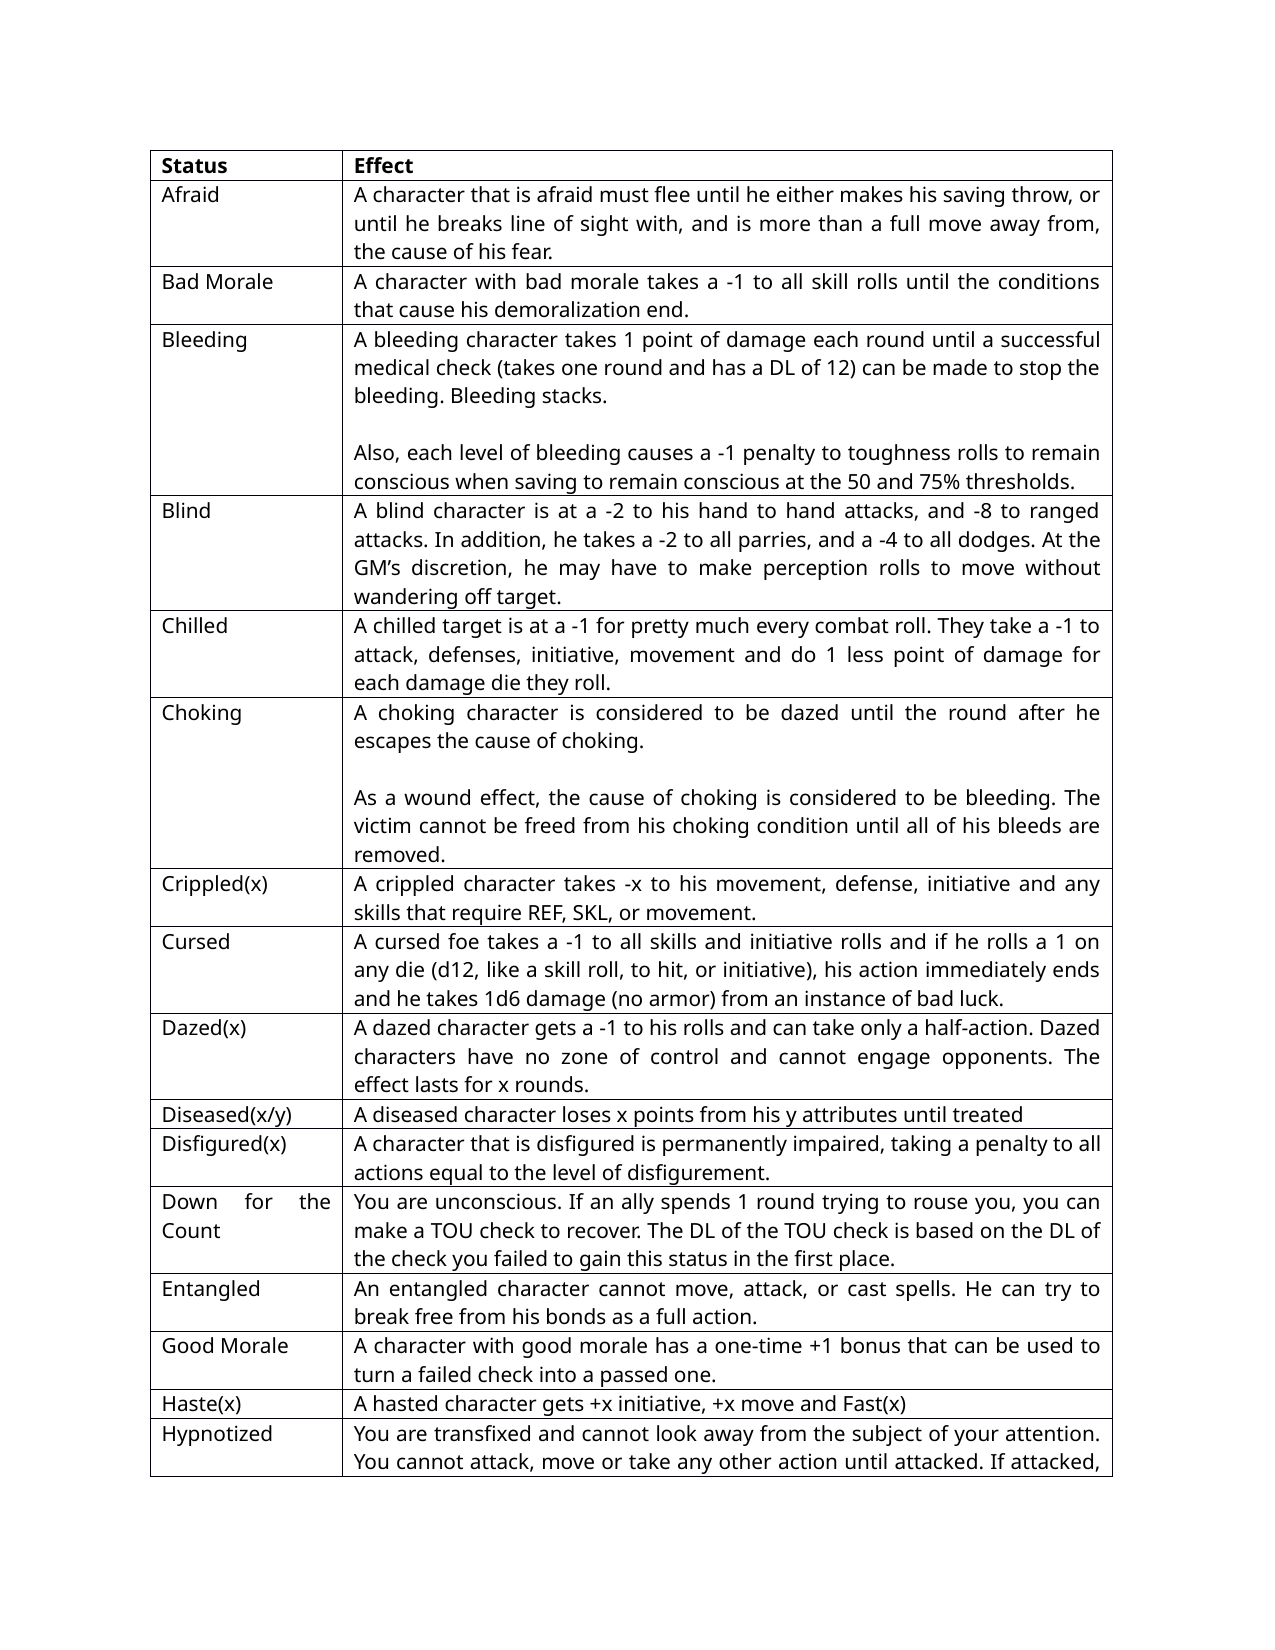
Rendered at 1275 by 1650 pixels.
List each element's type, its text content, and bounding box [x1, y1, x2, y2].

table_cell Hypnotized [151, 1419, 342, 1476]
table_cell Haste(x) [151, 1390, 342, 1418]
table_cell An entangled character cannot move, attack, or cast spells. He can try to break free from his bonds as a full action. [343, 1274, 1112, 1331]
table_cell A hasted character gets +x initiative, +x move and Fast(x) [343, 1390, 1112, 1418]
table_cell Diseased(x/y) [151, 1100, 342, 1128]
table_cell Entangled [151, 1274, 342, 1331]
table_cell Disfigured(x) [151, 1129, 342, 1186]
table_cell Bleeding [151, 325, 342, 495]
table_cell Choking [151, 698, 342, 868]
table_cell A character with good morale has a one-time +1 bonus that can be used to turn a failed check into a passed one. [343, 1332, 1112, 1388]
table_header Status [151, 151, 342, 179]
table_cell Cursed [151, 927, 342, 1012]
table_cell You are transfixed and cannot look away from the subject of your attention. You cannot attack, move or take any other action until attacked. If attacked, [343, 1419, 1112, 1476]
table_cell A blind character is at a -2 to his hand to hand attacks, and -8 to ranged attacks. In addition, he takes a -2 to all parries, and a -4 to all dodges. At the GM’s discretion, he may have to make perception rolls to move without wandering off target. [343, 496, 1112, 610]
table_cell Afraid [151, 181, 342, 266]
table_cell A cursed foe takes a -1 to all skills and initiative rolls and if he rolls a 1 on any die (d12, like a skill roll, to hit, or initiative), his action immediately ends and he takes 1d6 damage (no armor) from an instance of bad luck. [343, 927, 1112, 1012]
table_cell A choking character is considered to be dazed until the round after he escapes the cause of choking. As a wound effect, the cause of choking is considered to be bleeding. The victim cannot be freed from his choking condition until all of his bleeds are removed. [343, 698, 1112, 868]
table_cell Good Morale [151, 1332, 342, 1388]
table_cell A crippled character takes -x to his movement, defense, initiative and any skills that require REF, SKL, or movement. [343, 869, 1112, 926]
table_cell A character that is disfigured is permanently impaired, taking a penalty to all actions equal to the level of disfigurement. [343, 1129, 1112, 1186]
table_cell A character with bad morale takes a -1 to all skill rolls until the conditions that cause his demoralization end. [343, 267, 1112, 324]
table_cell Chilled [151, 611, 342, 697]
table_cell You are unconscious. If an ally spends 1 round trying to rouse you, you can make a TOU check to recover. The DL of the TOU check is based on the DL of the check you failed to gain this status in the first place. [343, 1187, 1112, 1273]
table_cell A bleeding character takes 1 point of damage each round until a successful medical check (takes one round and has a DL of 12) can be made to stop the bleeding. Bleeding stacks. Also, each level of bleeding causes a -1 penalty to toughness rolls to remain conscious when saving to remain conscious at the 50 and 75% thresholds. [343, 325, 1112, 495]
table_header Effect [343, 151, 1112, 179]
table_cell A dazed character gets a -1 to his rolls and can take only a half-action. Dazed characters have no zone of control and cannot engage opponents. The effect lasts for x rounds. [343, 1014, 1112, 1099]
table_cell Crippled(x) [151, 869, 342, 926]
table_cell A chilled target is at a -1 for pretty much every combat roll. They take a -1 to attack, defenses, initiative, movement and do 1 less point of damage for each damage die they roll. [343, 611, 1112, 697]
table_cell A character that is afraid must flee until he either makes his saving throw, or until he breaks line of sight with, and is more than a full move away from, the cause of his fear. [343, 181, 1112, 266]
table_cell Bad Morale [151, 267, 342, 324]
table_cell Down for the Count [151, 1187, 342, 1273]
table_cell Blind [151, 496, 342, 610]
table_cell Dazed(x) [151, 1014, 342, 1099]
table_cell A diseased character loses x points from his y attributes until treated [343, 1100, 1112, 1128]
